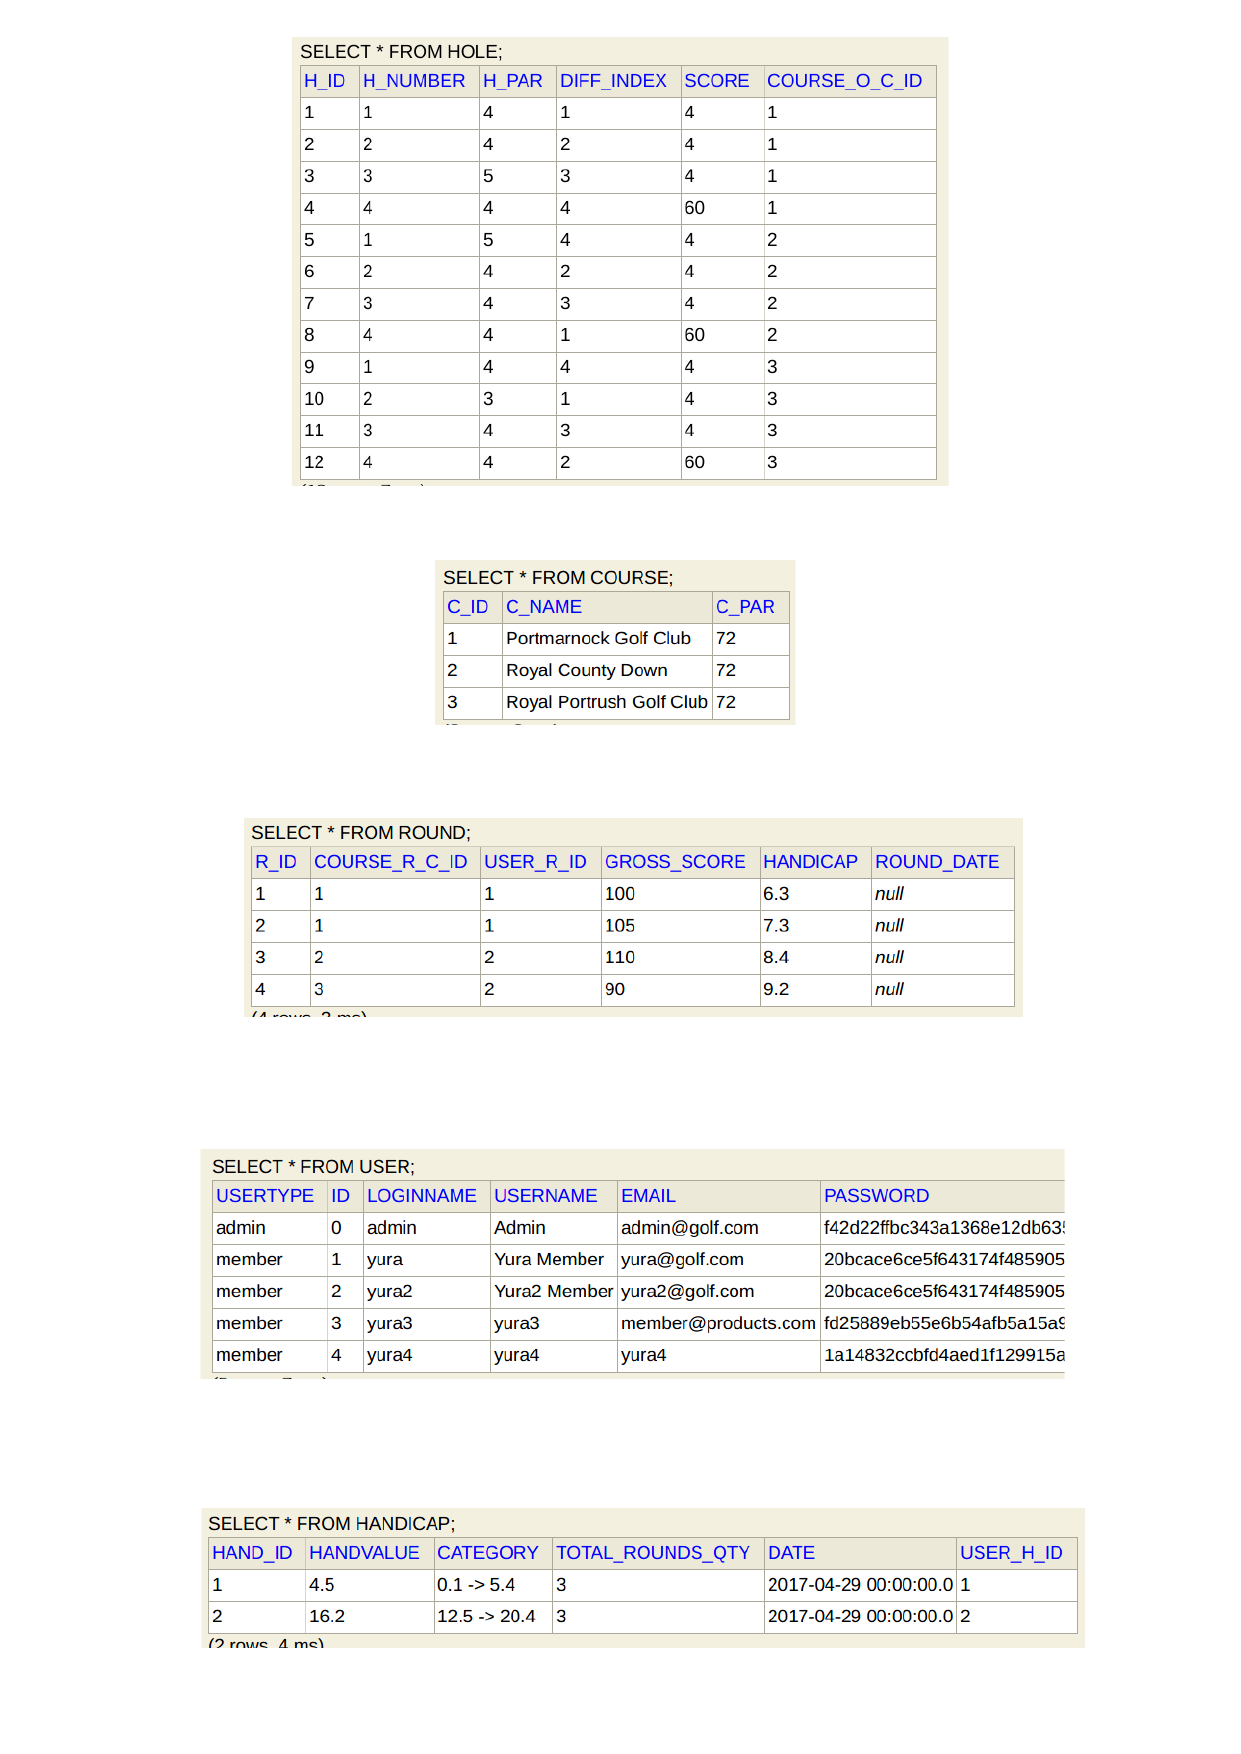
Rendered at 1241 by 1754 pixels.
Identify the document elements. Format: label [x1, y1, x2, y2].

picture [200, 1149, 1065, 1379]
picture [201, 1508, 1086, 1648]
picture [244, 818, 1023, 1017]
picture [435, 560, 796, 725]
picture [291, 37, 949, 486]
